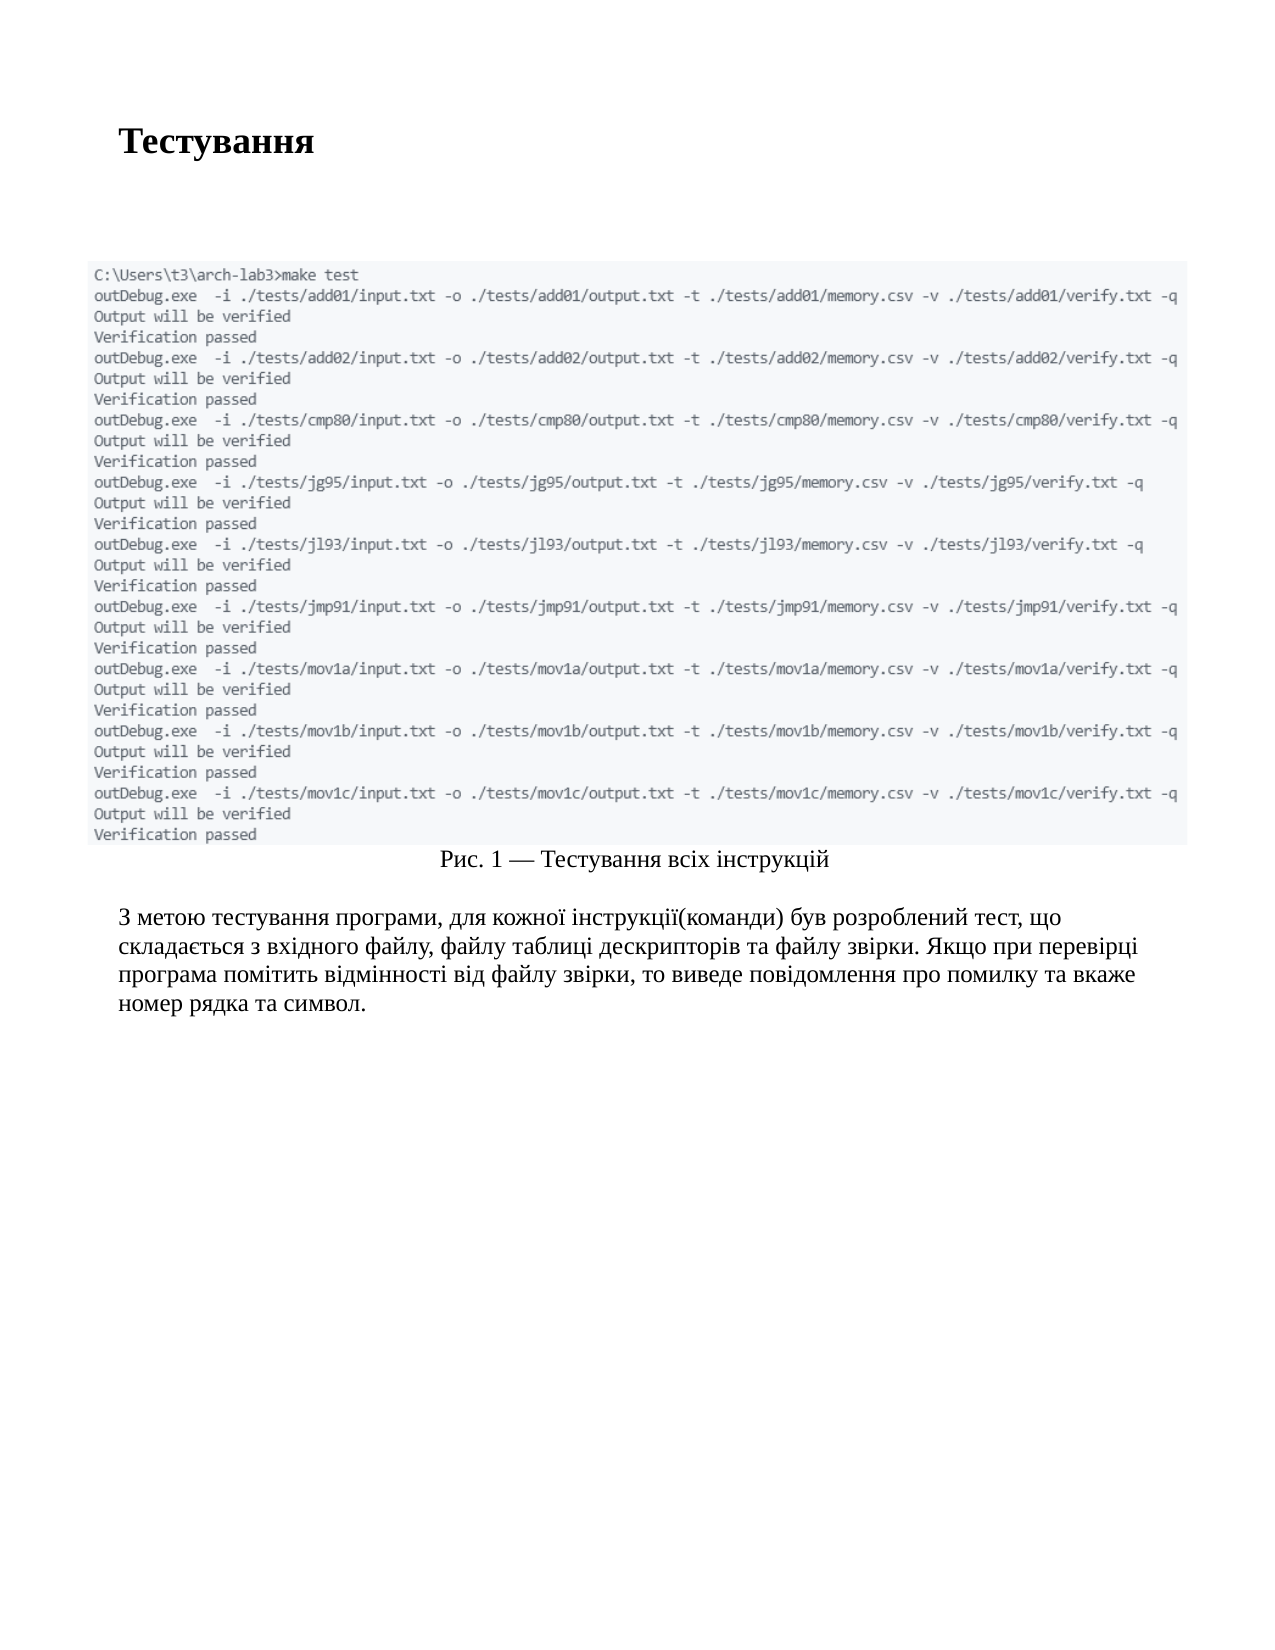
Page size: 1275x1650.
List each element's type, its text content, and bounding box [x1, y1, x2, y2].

text З метою тестування програми, для кожної інструкції(команди) був розроблений тест, що складається з вхідного файлу, файлу таблиці дескрипторів та файлу звірки. Якщо при перевірці програма помітить відмінності від файлу звірки, то виведе повідомлення про помилку та вкаже номер рядка та символ. [118, 902, 1157, 1017]
picture [87, 261, 1188, 845]
text Тестування [118, 118, 1157, 161]
text Рис. 1 — Тестування всіх інструкцій [118, 845, 1157, 873]
